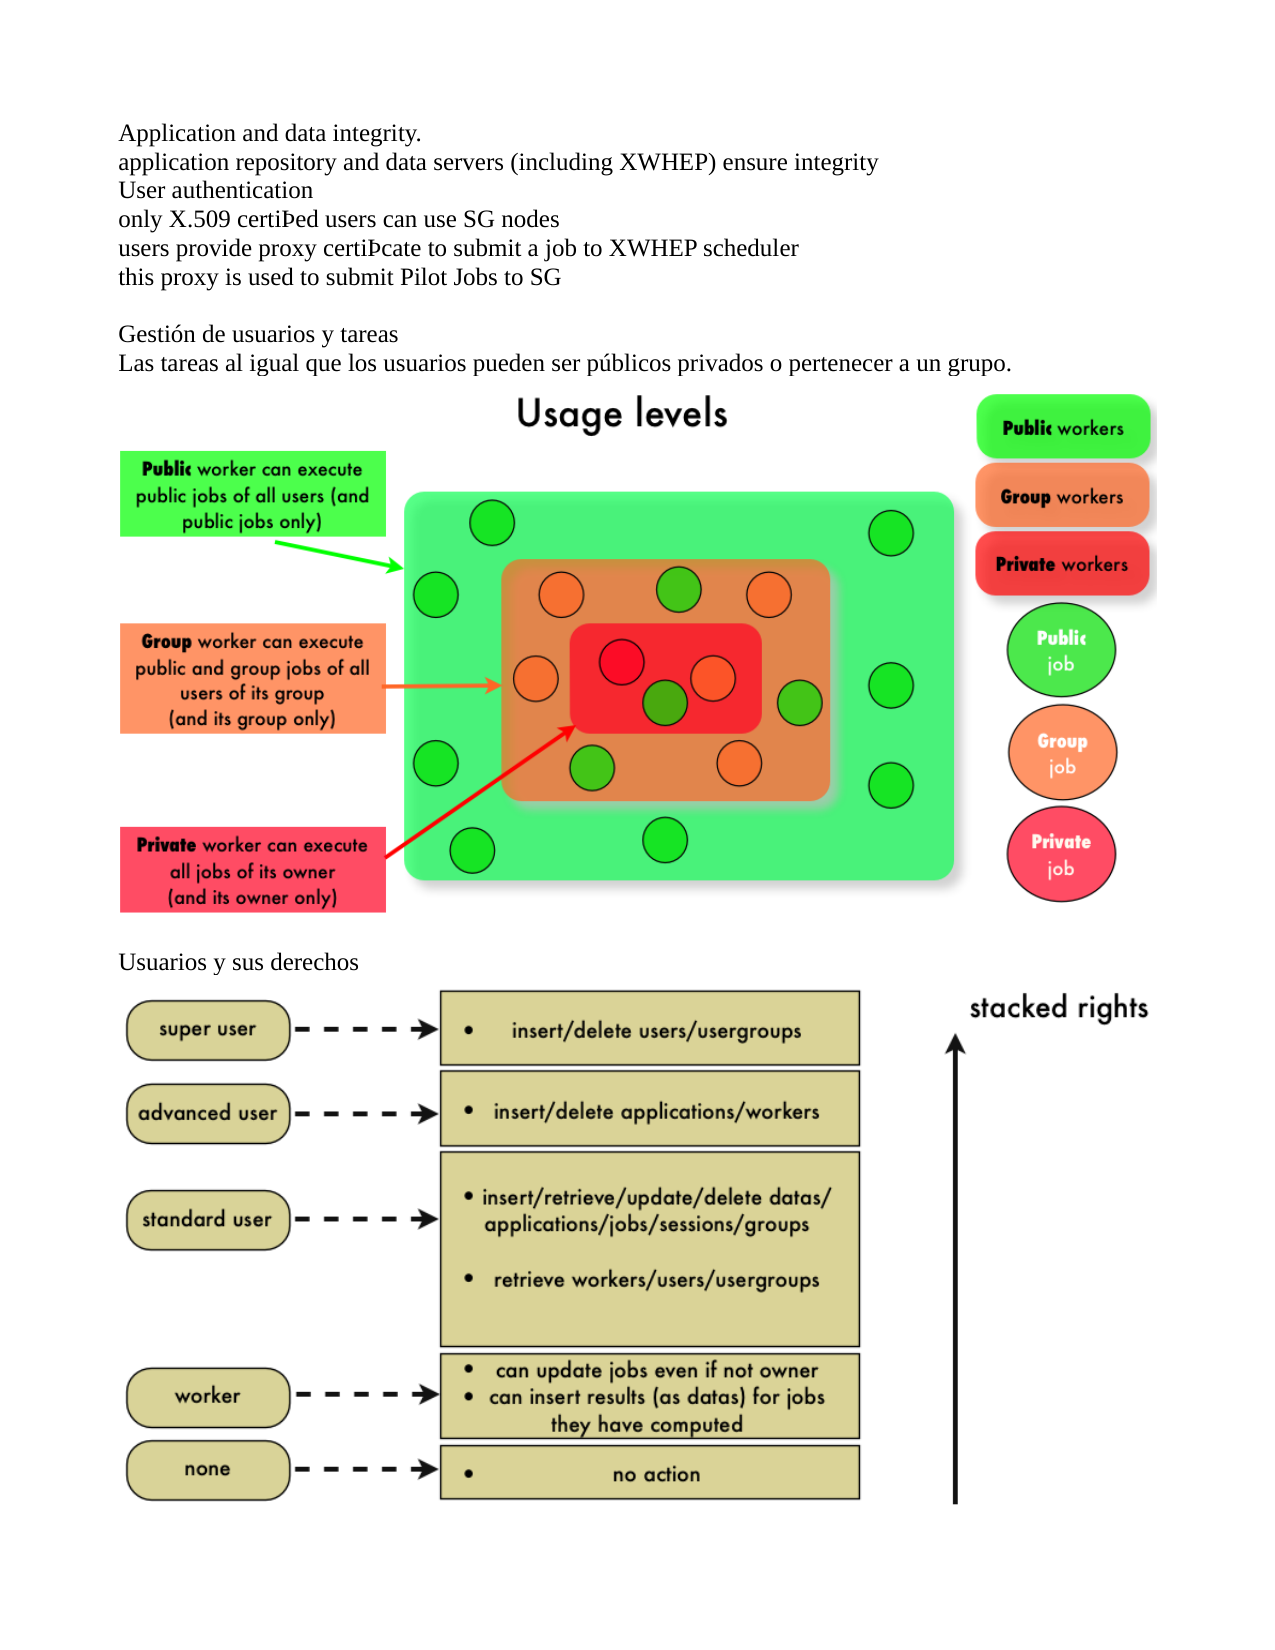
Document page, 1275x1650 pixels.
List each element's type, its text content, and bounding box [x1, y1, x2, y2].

text this proxy is used to submit Pilot Jobs to SG [118, 262, 1157, 291]
text Las tareas al igual que los usuarios pueden ser públicos privados o pertenecer a un grupo. [118, 348, 1157, 376]
text User authentication [118, 176, 1157, 204]
text Application and data integrity. [118, 118, 1157, 147]
text users provide proxy certiÞcate to submit a job to XWHEP scheduler [118, 233, 1157, 262]
text Usuarios y sus derechos [118, 947, 1157, 975]
picture [118, 376, 1157, 919]
text only X.509 certiÞed users can use SG nodes [118, 204, 1157, 233]
text Gestión de usuarios y tareas [118, 319, 1157, 348]
text application repository and data servers (including XWHEP) ensure integrity [118, 147, 1157, 176]
picture [118, 975, 1157, 1508]
